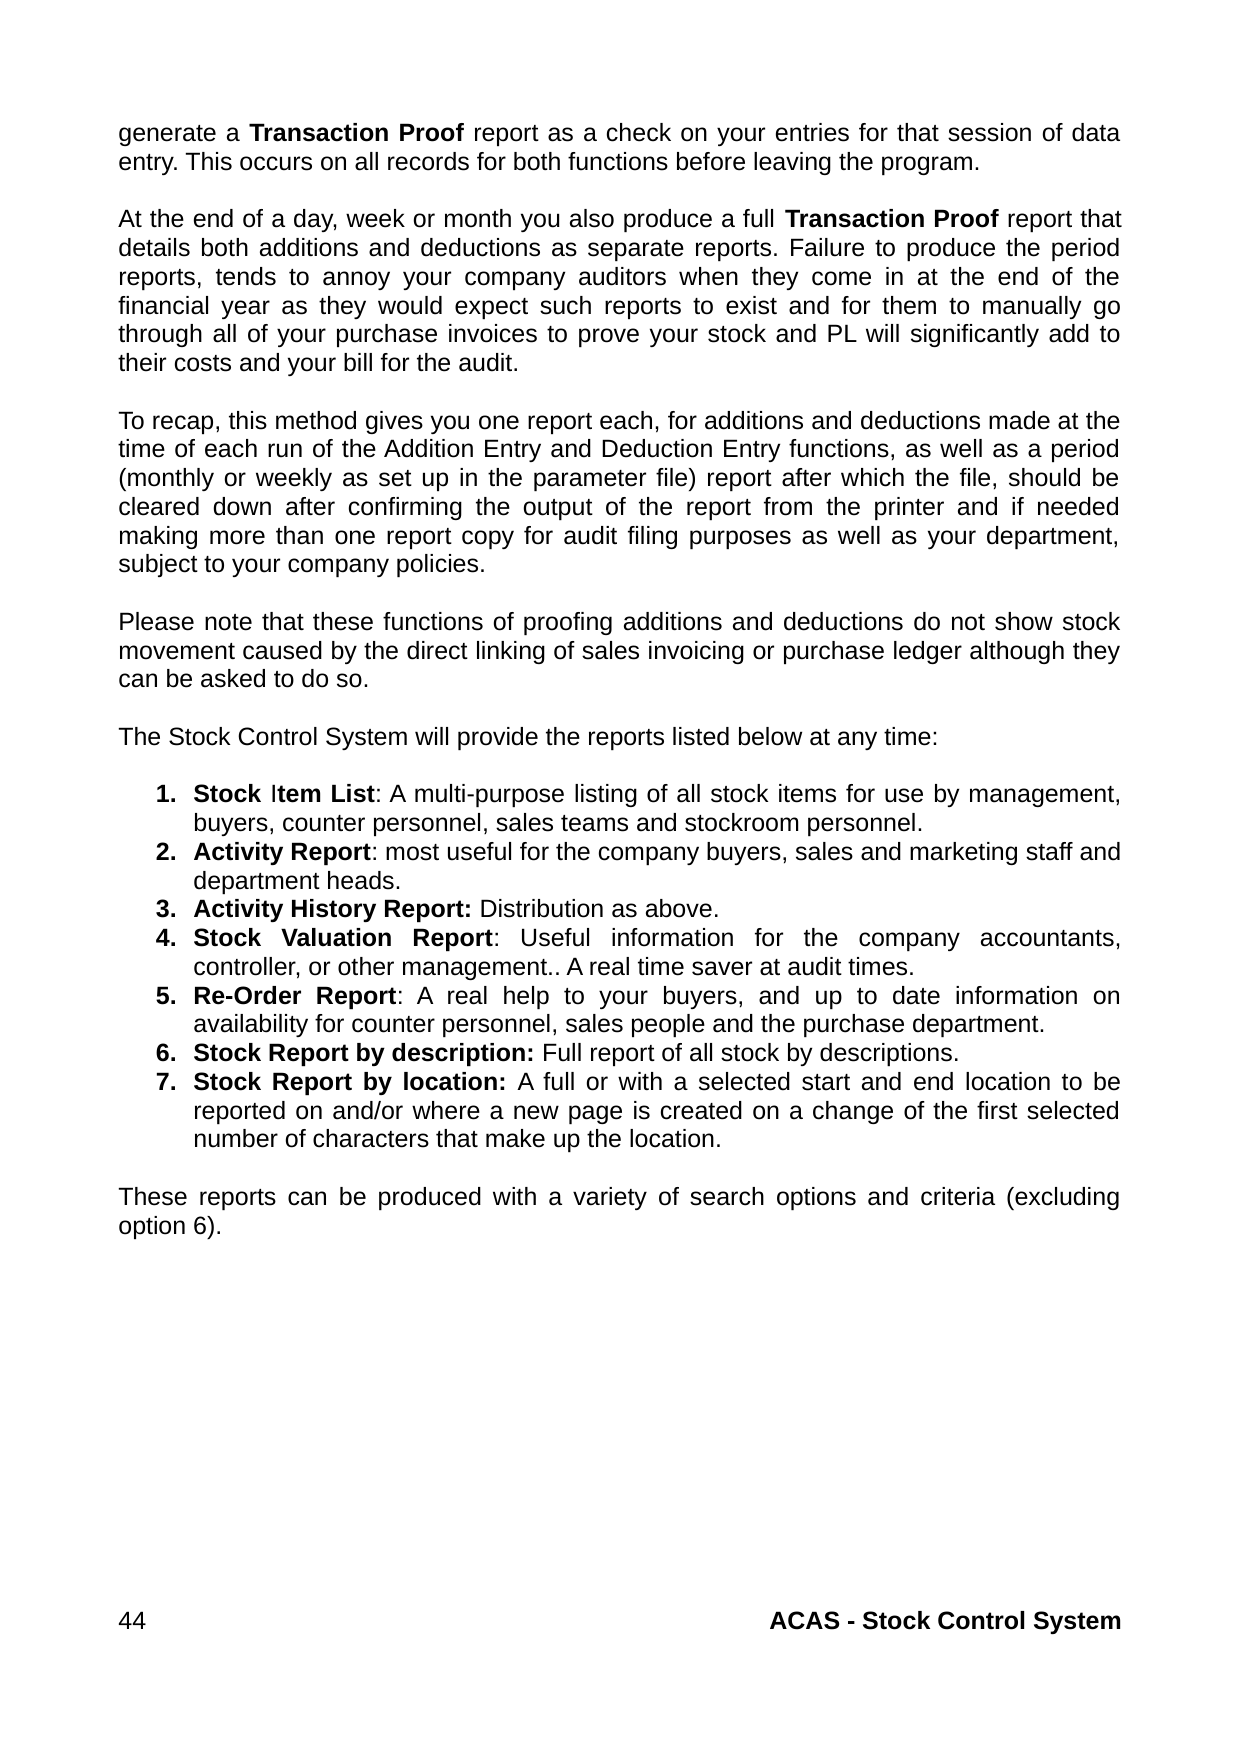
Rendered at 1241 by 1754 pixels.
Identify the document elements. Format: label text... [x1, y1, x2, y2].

list Stock Report by description: Full report of all stock by descriptions. [156, 1038, 1122, 1067]
list Stock Valuation Report: Useful information for the company accountants, controller, or other management.. A real time saver at audit times. [156, 923, 1122, 981]
list Activity History Report: Distribution as above. [156, 894, 1122, 923]
text generate a Transaction Proof report as a check on your entries for that session of data entry. This occurs on all records for both functions before leaving the program. [118, 118, 1122, 176]
text The Stock Control System will provide the reports listed below at any time: [118, 722, 1122, 751]
text These reports can be produced with a variety of search options and criteria (excluding option 6). [118, 1182, 1122, 1239]
text At the end of a day, week or month you also produce a full Transaction Proof report that details both additions and deductions as separate reports. Failure to produce the period reports, tends to annoy your company auditors when they come in at the end of the financial year as they would expect such reports to exist and for them to manually go through all of your purchase invoices to prove your stock and PL will significantly add to their costs and your bill for the audit. [118, 204, 1122, 377]
list Re-Order Report: A real help to your buyers, and up to date information on availability for counter personnel, sales people and the purchase department. [156, 981, 1122, 1038]
list Stock Item List: A multi-purpose listing of all stock items for use by management, buyers, counter personnel, sales teams and stockroom personnel. [156, 779, 1122, 837]
text Please note that these functions of proofing additions and deductions do not show stock movement caused by the direct linking of sales invoicing or purchase ledger although they can be asked to do so. [118, 607, 1122, 693]
list Stock Report by location: A full or with a selected start and end location to be reported on and/or where a new page is created on a change of the first selected number of characters that make up the location. [156, 1067, 1122, 1153]
text To recap, this method gives you one report each, for additions and deductions made at the time of each run of the Addition Entry and Deduction Entry functions, as well as a period (monthly or weekly as set up in the parameter file) report after which the file, should be cleared down after confirming the output of the report from the printer and if needed making more than one report copy for audit filing purposes as well as your department, subject to your company policies. [118, 406, 1122, 578]
list Activity Report: most useful for the company buyers, sales and marketing staff and department heads. [156, 837, 1122, 894]
